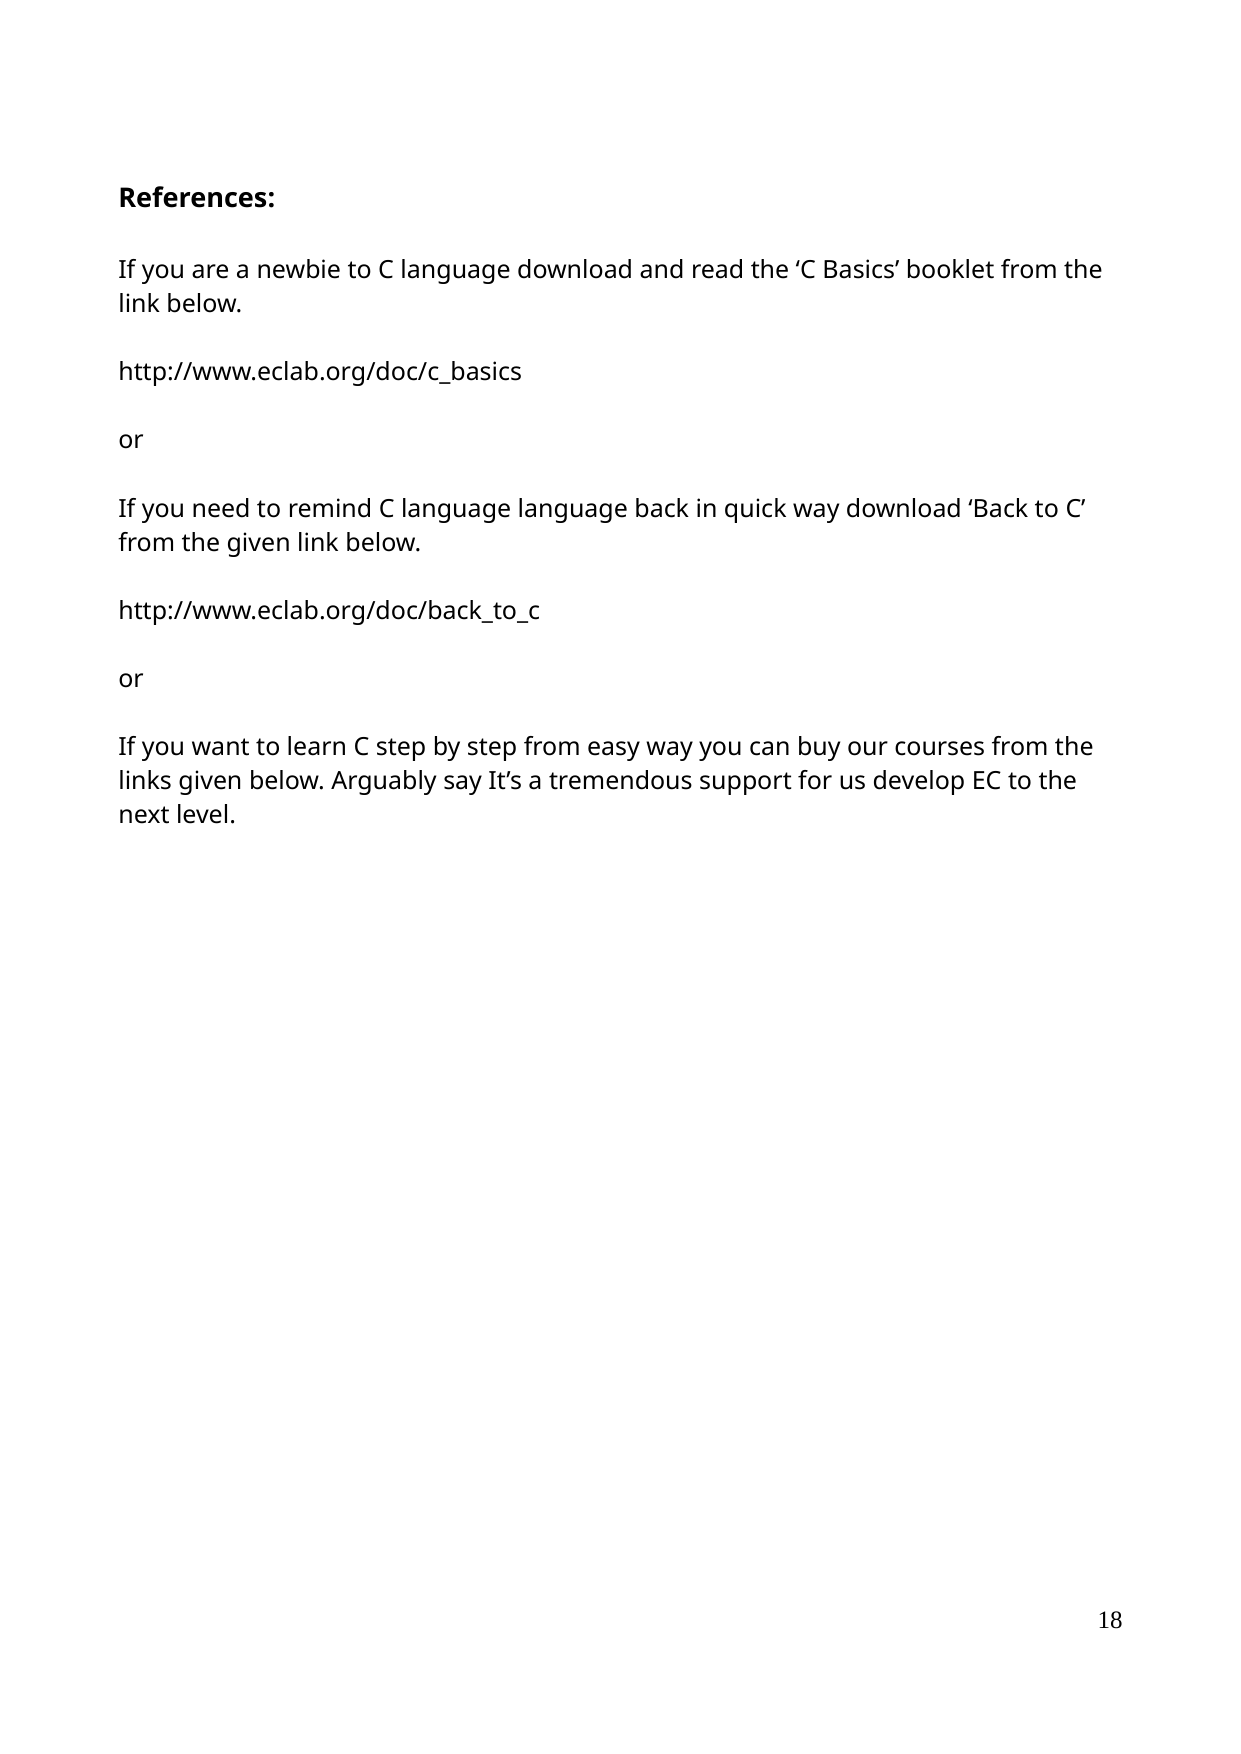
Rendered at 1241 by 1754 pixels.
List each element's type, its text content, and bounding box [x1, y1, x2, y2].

text http://www.eclab.org/doc/back_to_c [118, 592, 1122, 627]
text or [118, 661, 1122, 695]
text http://www.eclab.org/doc/c_basics [118, 354, 1122, 388]
text If you need to remind C language language back in quick way download ‘Back to C’ from the given link below. [118, 490, 1122, 558]
text References: [118, 178, 1122, 215]
text If you are a newbie to C language download and read the ‘C Basics’ booklet from the link below. [118, 252, 1122, 320]
text If you want to learn C step by step from easy way you can buy our courses from the links given below. Arguably say It’s a tremendous support for us develop EC to the next level. [118, 729, 1122, 831]
text or [118, 422, 1122, 456]
